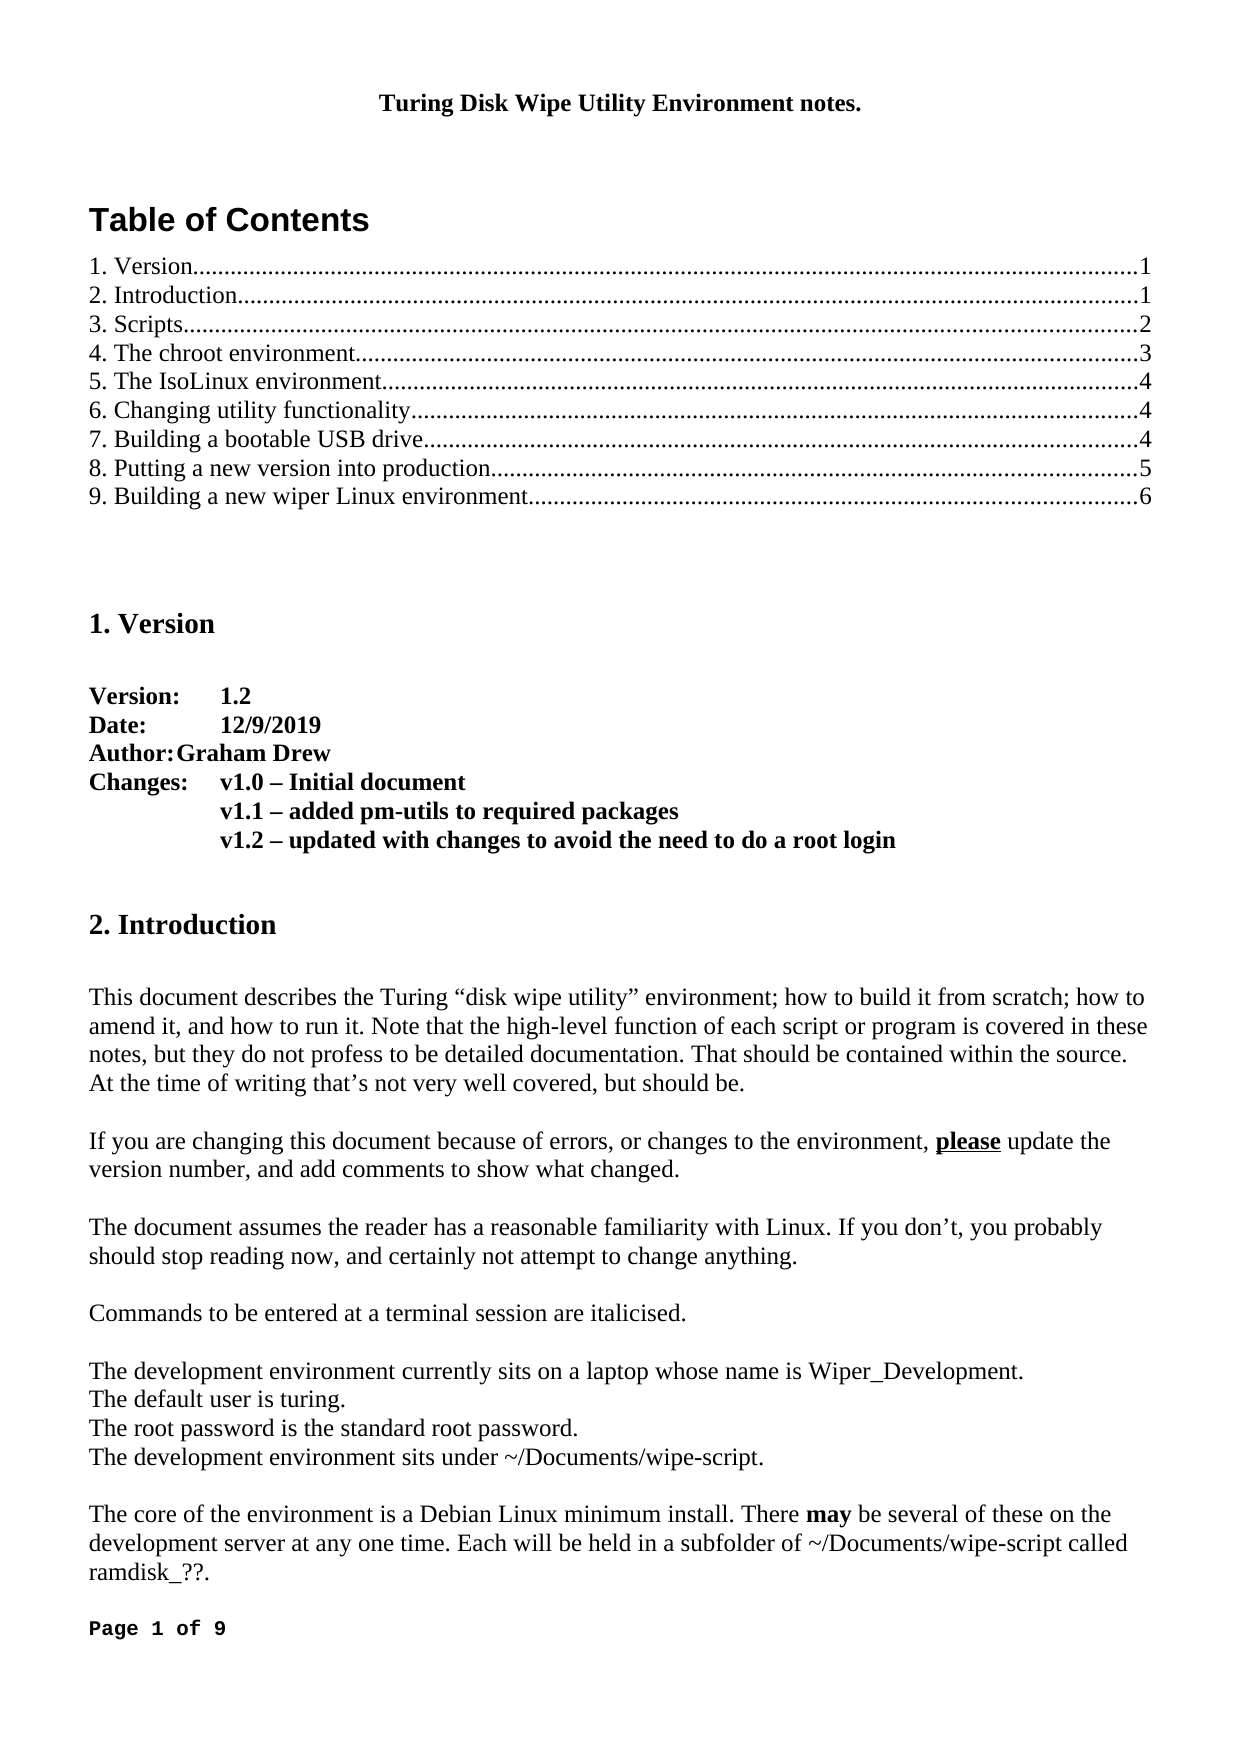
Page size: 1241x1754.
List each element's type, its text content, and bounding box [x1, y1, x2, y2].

text 7. Building a bootable USB drive 4 [88, 424, 1152, 453]
text 9. Building a new wiper Linux environment. 6 [88, 481, 1152, 510]
text The default user is turing. [88, 1384, 1152, 1413]
text 2. Introduction 1 [88, 280, 1152, 309]
subtitle Table of Contents [88, 201, 1152, 239]
text The root password is the standard root password. [88, 1413, 1152, 1442]
text The development environment currently sits on a laptop whose name is Wiper_Development. [88, 1356, 1152, 1384]
text The development environment sits under ~/Documents/wipe-script. [88, 1442, 1152, 1471]
text 1. Version 1 [88, 251, 1152, 280]
text This document describes the Turing “disk wipe utility” environment; how to build it from scratch; how to amend it, and how to run it. Note that the high-level function of each script or program is covered in these notes, but they do not profess to be detailed documentation. That should be contained within the source. At the time of writing that’s not very well covered, but should be. [88, 982, 1152, 1097]
text The document assumes the reader has a reasonable familiarity with Linux. If you don’t, you probably should stop reading now, and certainly not attempt to change anything. [88, 1212, 1152, 1269]
text Commands to be entered at a terminal session are italicised. [88, 1298, 1152, 1327]
text 5. The IsoLinux environment. 4 [88, 366, 1152, 395]
text Changes: v1.0 – Initial document [88, 767, 1152, 796]
text Date: 12/9/2019 [88, 710, 1152, 738]
subtitle 1. Version [88, 606, 1152, 640]
text 6. Changing utility functionality 4 [88, 395, 1152, 424]
text 3. Scripts 2 [88, 309, 1152, 338]
subtitle 2. Introduction [88, 907, 1152, 941]
text 4. The chroot environment. 3 [88, 338, 1152, 366]
text If you are changing this document because of errors, or changes to the environment, please update the version number, and add comments to show what changed. [88, 1126, 1152, 1183]
text Version: 1.2 [88, 681, 1152, 710]
text The core of the environment is a Debian Linux minimum install. There may be several of these on the development server at any one time. Each will be held in a subfolder of ~/Documents/wipe-script called ramdisk_??. [88, 1499, 1152, 1586]
text v1.2 – updated with changes to avoid the need to do a root login [88, 825, 1152, 853]
text 8. Putting a new version into production. 5 [88, 453, 1152, 481]
text Author: Graham Drew [88, 738, 1152, 767]
text v1.1 – added pm-utils to required packages [88, 796, 1152, 825]
